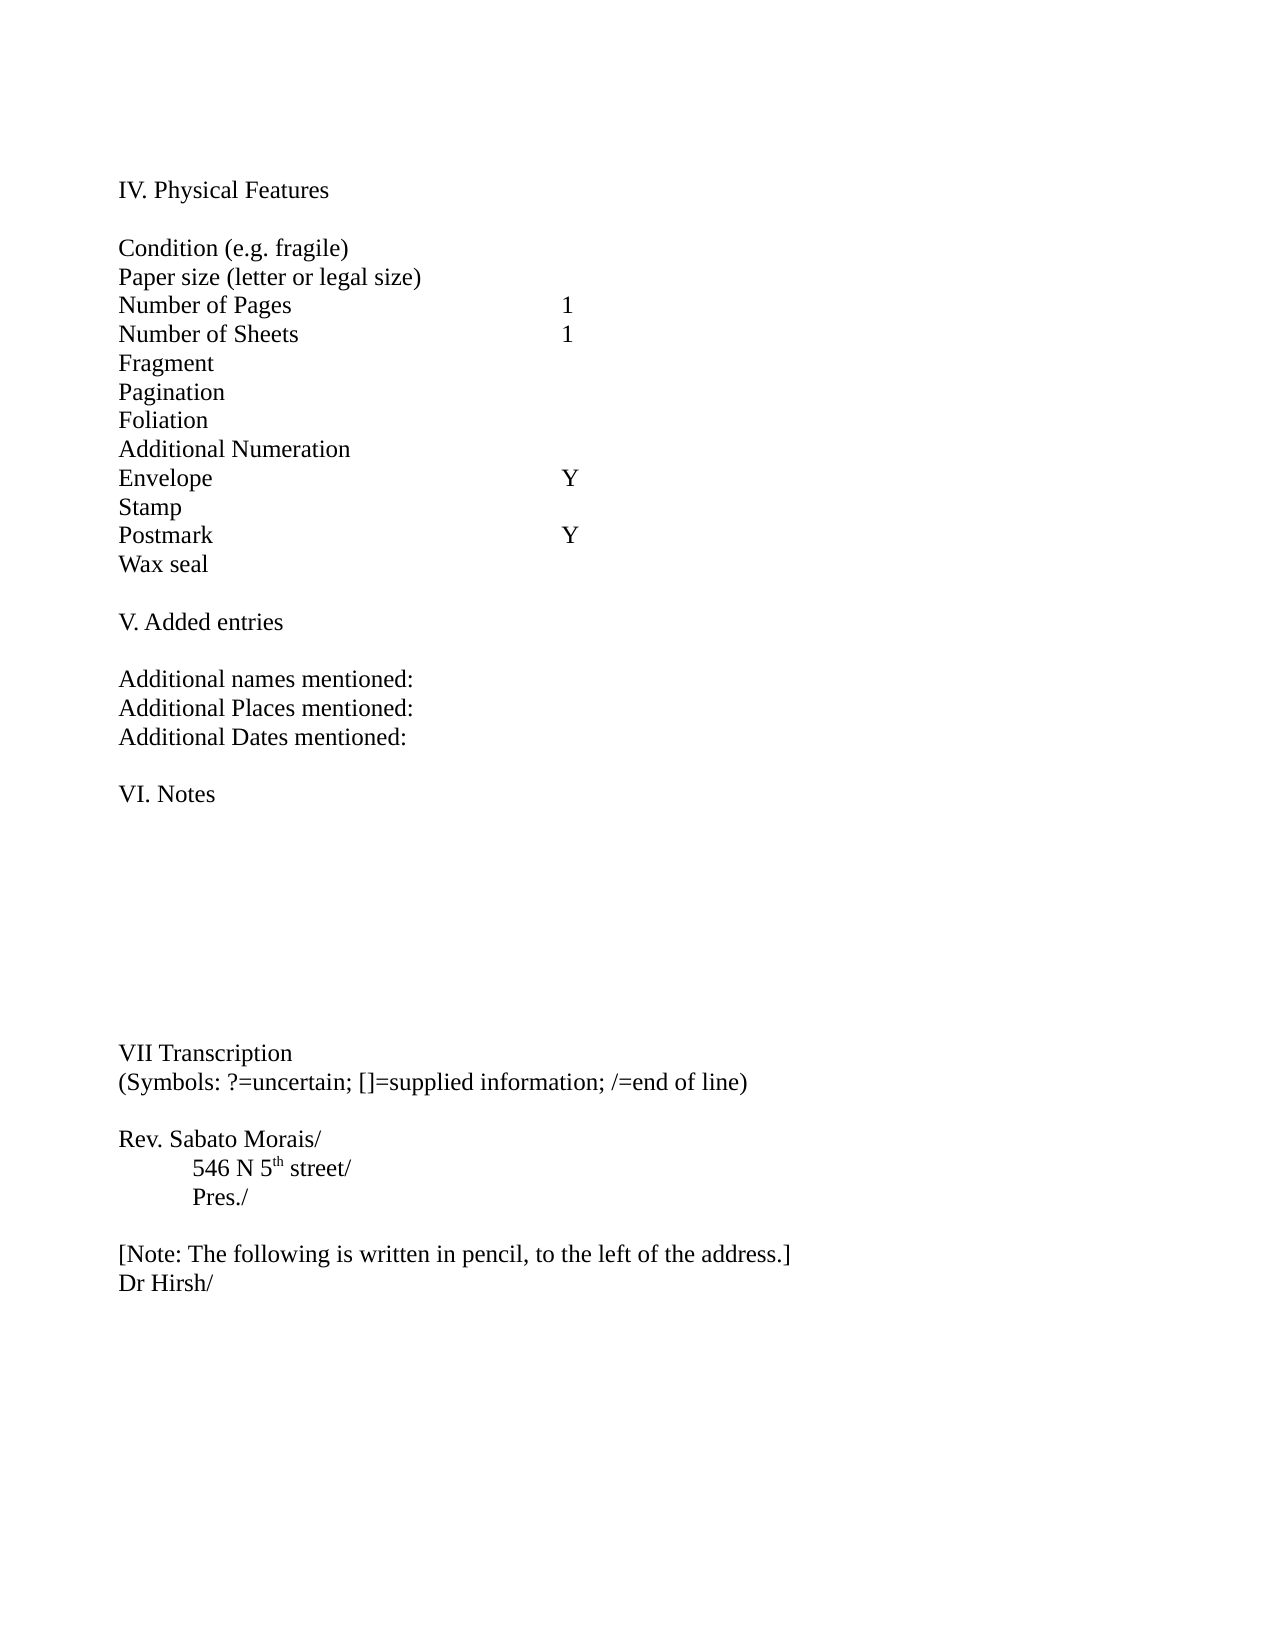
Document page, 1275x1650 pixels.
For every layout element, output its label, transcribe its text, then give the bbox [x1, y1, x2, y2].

text [Note: The following is written in pencil, to the left of the address.] [118, 1239, 1157, 1268]
text Additional names mentioned: [118, 664, 1157, 693]
text VII Transcription [118, 1038, 1157, 1067]
text Paper size (letter or legal size) [118, 262, 1157, 291]
text VI. Notes [118, 779, 1157, 808]
text Additional Dates mentioned: [118, 722, 1157, 751]
text Additional Numeration [118, 434, 1157, 463]
text Fragment [118, 348, 1157, 377]
text 546 N 5th street/ [118, 1153, 1157, 1182]
text Condition (e.g. fragile) [118, 233, 1157, 262]
text Additional Places mentioned: [118, 693, 1157, 722]
text (Symbols: ?=uncertain; []=supplied information; /=end of line) [118, 1067, 1157, 1096]
text Postma rk Y [118, 521, 1157, 549]
text Dr Hirsh/ [118, 1268, 1157, 1297]
text Foliation [118, 406, 1157, 434]
text Wax seal [118, 549, 1157, 578]
text Pagination [118, 377, 1157, 406]
text IV. Physical Features [118, 176, 1157, 204]
text Rev. Sabato Morais/ [118, 1124, 1157, 1153]
text Pres./ [118, 1182, 1157, 1211]
text Number of Sheets 1 [118, 319, 1157, 348]
text Number of Pages 1 [118, 291, 1157, 319]
text Stamp [118, 492, 1157, 521]
text Envelope Y [118, 463, 1157, 492]
text V. Added entries [118, 607, 1157, 636]
